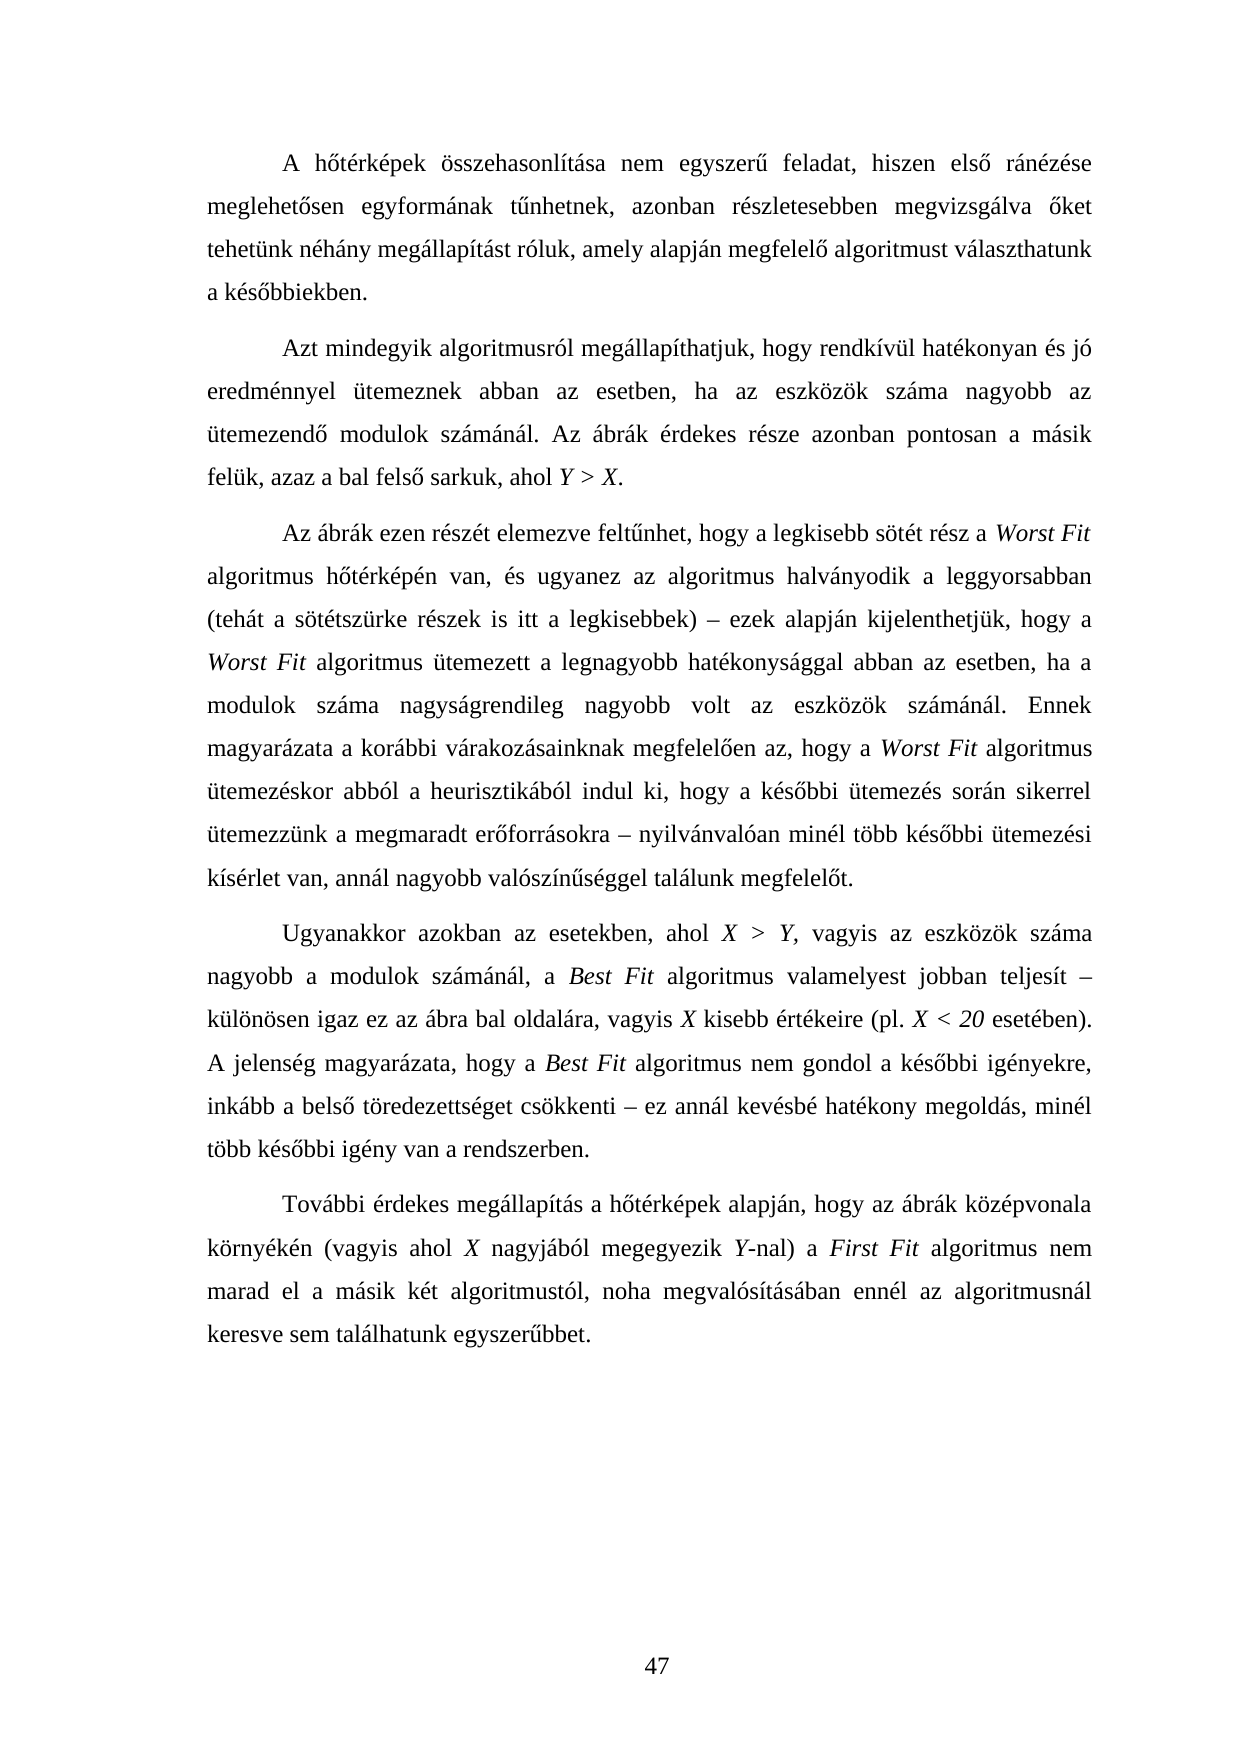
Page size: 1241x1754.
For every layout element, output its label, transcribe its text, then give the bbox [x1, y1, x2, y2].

text További érdekes megállapítás a hőtérképek alapján, hogy az ábrák középvonala környékén (vagyis ahol X nagyjából megegyezik Y-nal) a First Fit algoritmus nem marad el a másik két algoritmustól, noha megvalósításában ennél az algoritmusnál keresve sem találhatunk egyszerűbbet. [207, 1189, 1092, 1348]
text Ugyanakkor azokban az esetekben, ahol X > Y, vagyis az eszközök száma nagyobb a modulok számánál, a Best Fit algoritmus valamelyest jobban teljesít – különösen igaz ez az ábra bal oldalára, vagyis X kisebb értékeire (pl. X < 20 esetében). A jelenség magyarázata, hogy a Best Fit algoritmus nem gondol a későbbi igényekre, inkább a belső töredezettséget csökkenti – ez annál kevésbé hatékony megoldás, minél több későbbi igény van a rendszerben. [207, 918, 1092, 1163]
text Az ábrák ezen részét elemezve feltűnhet, hogy a legkisebb sötét rész a Worst Fit algoritmus hőtérképén van, és ugyanez az algoritmus halványodik a leggyorsabban (tehát a sötétszürke részek is itt a legkisebbek) – ezek alapján kijelenthetjük, hogy a Worst Fit algoritmus ütemezett a legnagyobb hatékonysággal abban az esetben, ha a modulok száma nagyságrendileg nagyobb volt az eszközök számánál. Ennek magyarázata a korábbi várakozásainknak megfelelően az, hogy a Worst Fit algoritmus ütemezéskor abból a heurisztikából indul ki, hogy a későbbi ütemezés során sikerrel ütemezzünk a megmaradt erőforrásokra – nyilvánvalóan minél több későbbi ütemezési kísérlet van, annál nagyobb valószínűséggel találunk megfelelőt. [207, 518, 1092, 891]
text A hőtérképek összehasonlítása nem egyszerű feladat, hiszen első ránézése meglehetősen egyformának tűnhetnek, azonban részletesebben megvizsgálva őket tehetünk néhány megállapítást róluk, amely alapján megfelelő algoritmust választhatunk a későbbiekben. [207, 148, 1092, 306]
text Azt mindegyik algoritmusról megállapíthatjuk, hogy rendkívül hatékonyan és jó eredménnyel ütemeznek abban az esetben, ha az eszközök száma nagyobb az ütemezendő modulok számánál. Az ábrák érdekes része azonban pontosan a másik felük, azaz a bal felső sarkuk, ahol Y > X. [207, 333, 1092, 491]
